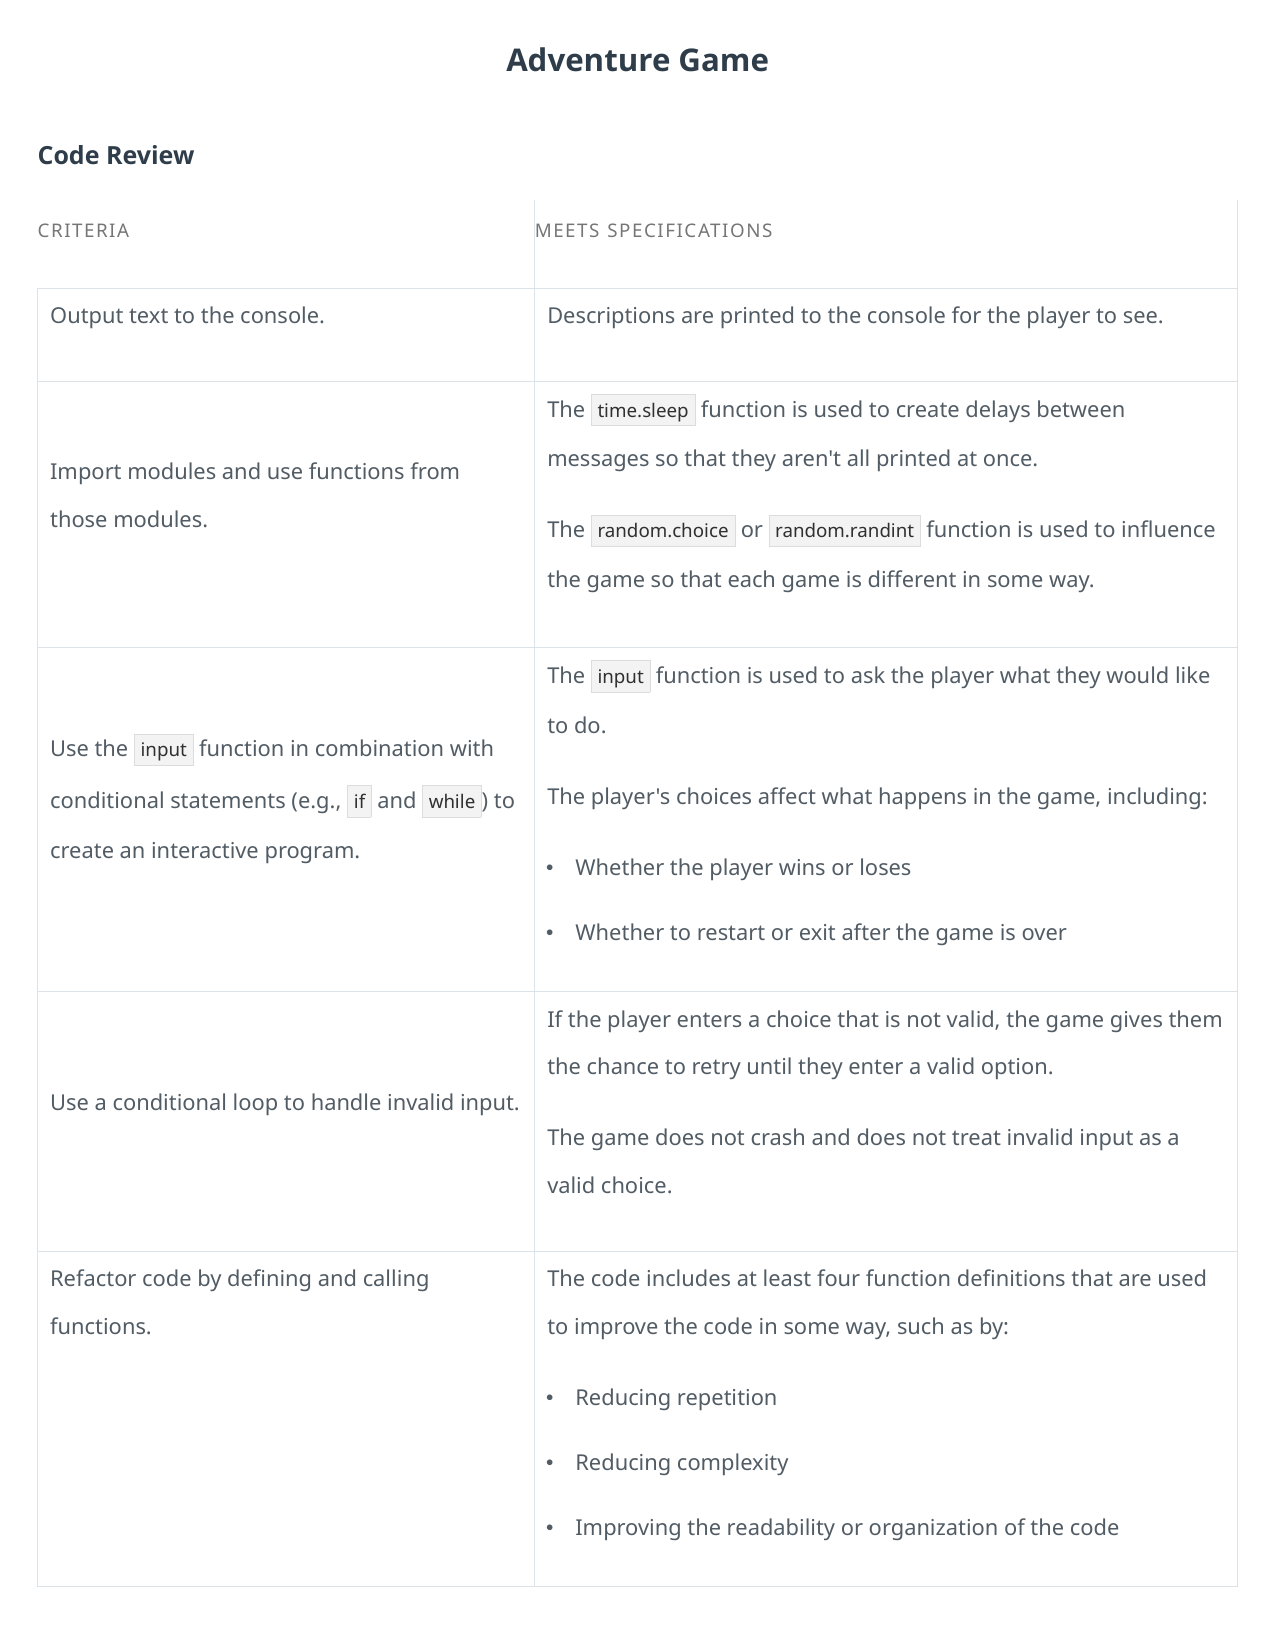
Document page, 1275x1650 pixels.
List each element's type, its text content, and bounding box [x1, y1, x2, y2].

table_cell Refactor code by defining and calling functions. [38, 1252, 534, 1586]
table_cell The input function is used to ask the player what they would like to do. The player's choices affect what happens in the game, including: Whether the player wins or loses Whether to restart or exit after the game is over [535, 648, 1237, 991]
table_header MEETS SPECIFICATIONS [535, 200, 1237, 288]
table_cell The time.sleep function is used to create delays between messages so that they aren't all printed at once. The random.choice or random.randint function is used to influence the game so that each game is different in some way. [535, 382, 1237, 647]
table_header CRITERIA [38, 200, 534, 288]
table_cell Import modules and use functions from those modules. [38, 382, 534, 647]
table_cell Output text to the console. [38, 289, 534, 381]
table_cell Use a conditional loop to handle invalid input. [38, 992, 534, 1251]
text Code Review [37, 138, 1237, 172]
table_cell If the player enters a choice that is not valid, the game gives them the chance to retry until they enter a valid option. The game does not crash and does not treat invalid input as a valid choice. [535, 992, 1237, 1251]
text Adventure Game [37, 37, 1237, 80]
table_cell Use the input function in combination with conditional statements (e.g., if and while) to create an interactive program. [38, 648, 534, 991]
table_cell Descriptions are printed to the console for the player to see. [535, 289, 1237, 381]
table_cell The code includes at least four function definitions that are used to improve the code in some way, such as by: Reducing repetition Reducing complexity Improving the readability or organization of the code [535, 1252, 1237, 1586]
